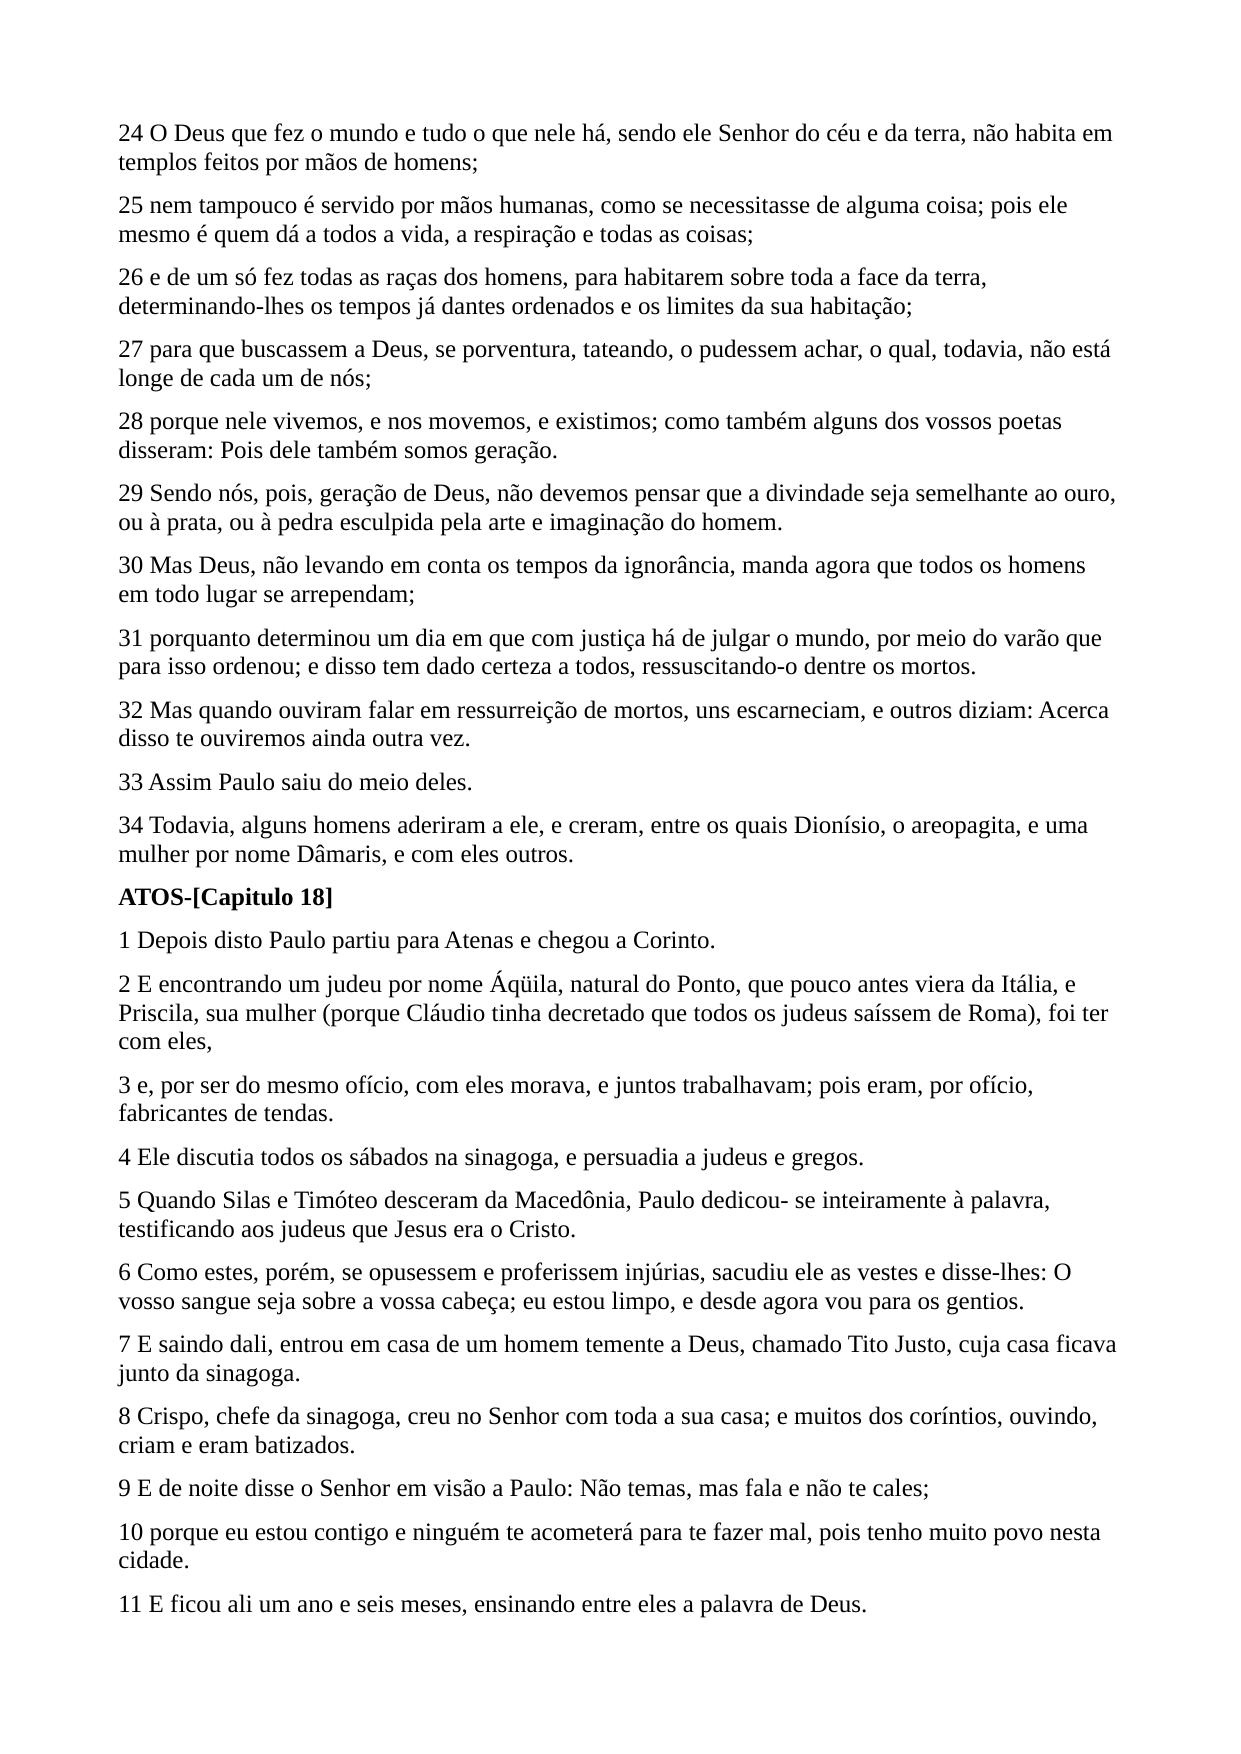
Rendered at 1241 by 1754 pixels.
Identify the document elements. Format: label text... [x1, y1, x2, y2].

text 5 Quando Silas e Timóteo desceram da Macedônia, Paulo dedicou- se inteiramente à palavra, testificando aos judeus que Jesus era o Cristo. [118, 1185, 1122, 1243]
text 30 Mas Deus, não levando em conta os tempos da ignorância, manda agora que todos os homens em todo lugar se arrependam; [118, 551, 1122, 608]
text 26 e de um só fez todas as raças dos homens, para habitarem sobre toda a face da terra, determinando-lhes os tempos já dantes ordenados e os limites da sua habitação; [118, 262, 1122, 320]
text 7 E saindo dali, entrou em casa de um homem temente a Deus, chamado Tito Justo, cuja casa ficava junto da sinagoga. [118, 1329, 1122, 1387]
text 4 Ele discutia todos os sábados na sinagoga, e persuadia a judeus e gregos. [118, 1142, 1122, 1171]
text 34 Todavia, alguns homens aderiram a ele, e creram, entre os quais Dionísio, o areopagita, e uma mulher por nome Dâmaris, e com eles outros. [118, 810, 1122, 868]
text 9 E de noite disse o Senhor em visão a Paulo: Não temas, mas fala e não te cales; [118, 1473, 1122, 1502]
text 28 porque nele vivemos, e nos movemos, e existimos; como também alguns dos vossos poetas disseram: Pois dele também somos geração. [118, 406, 1122, 464]
text 3 e, por ser do mesmo ofício, com eles morava, e juntos trabalhavam; pois eram, por ofício, fabricantes de tendas. [118, 1070, 1122, 1127]
text 8 Crispo, chefe da sinagoga, creu no Senhor com toda a sua casa; e muitos dos coríntios, ouvindo, criam e eram batizados. [118, 1401, 1122, 1459]
text 32 Mas quando ouviram falar em ressurreição de mortos, uns escarneciam, e outros diziam: Acerca disso te ouviremos ainda outra vez. [118, 695, 1122, 752]
text 31 porquanto determinou um dia em que com justiça há de julgar o mundo, por meio do varão que para isso ordenou; e disso tem dado certeza a todos, ressuscitando-o dentre os mortos. [118, 623, 1122, 680]
text 27 para que buscassem a Deus, se porventura, tateando, o pudessem achar, o qual, todavia, não está longe de cada um de nós; [118, 334, 1122, 392]
text ATOS-[Capitulo 18] [118, 882, 1122, 911]
text 6 Como estes, porém, se opusessem e proferissem injúrias, sacudiu ele as vestes e disse-lhes: O vosso sangue seja sobre a vossa cabeça; eu estou limpo, e desde agora vou para os gentios. [118, 1257, 1122, 1315]
text 1 Depois disto Paulo partiu para Atenas e chegou a Corinto. [118, 926, 1122, 954]
text 33 Assim Paulo saiu do meio deles. [118, 767, 1122, 796]
text 25 nem tampouco é servido por mãos humanas, como se necessitasse de alguma coisa; pois ele mesmo é quem dá a todos a vida, a respiração e todas as coisas; [118, 190, 1122, 248]
text 29 Sendo nós, pois, geração de Deus, não devemos pensar que a divindade seja semelhante ao ouro, ou à prata, ou à pedra esculpida pela arte e imaginação do homem. [118, 478, 1122, 536]
text 2 E encontrando um judeu por nome Áqüila, natural do Ponto, que pouco antes viera da Itália, e Priscila, sua mulher (porque Cláudio tinha decretado que todos os judeus saíssem de Roma), foi ter com eles, [118, 969, 1122, 1055]
text 10 porque eu estou contigo e ninguém te acometerá para te fazer mal, pois tenho muito povo nesta cidade. [118, 1517, 1122, 1574]
text 24 O Deus que fez o mundo e tudo o que nele há, sendo ele Senhor do céu e da terra, não habita em templos feitos por mãos de homens; [118, 118, 1122, 176]
text 11 E ficou ali um ano e seis meses, ensinando entre eles a palavra de Deus. [118, 1589, 1122, 1618]
